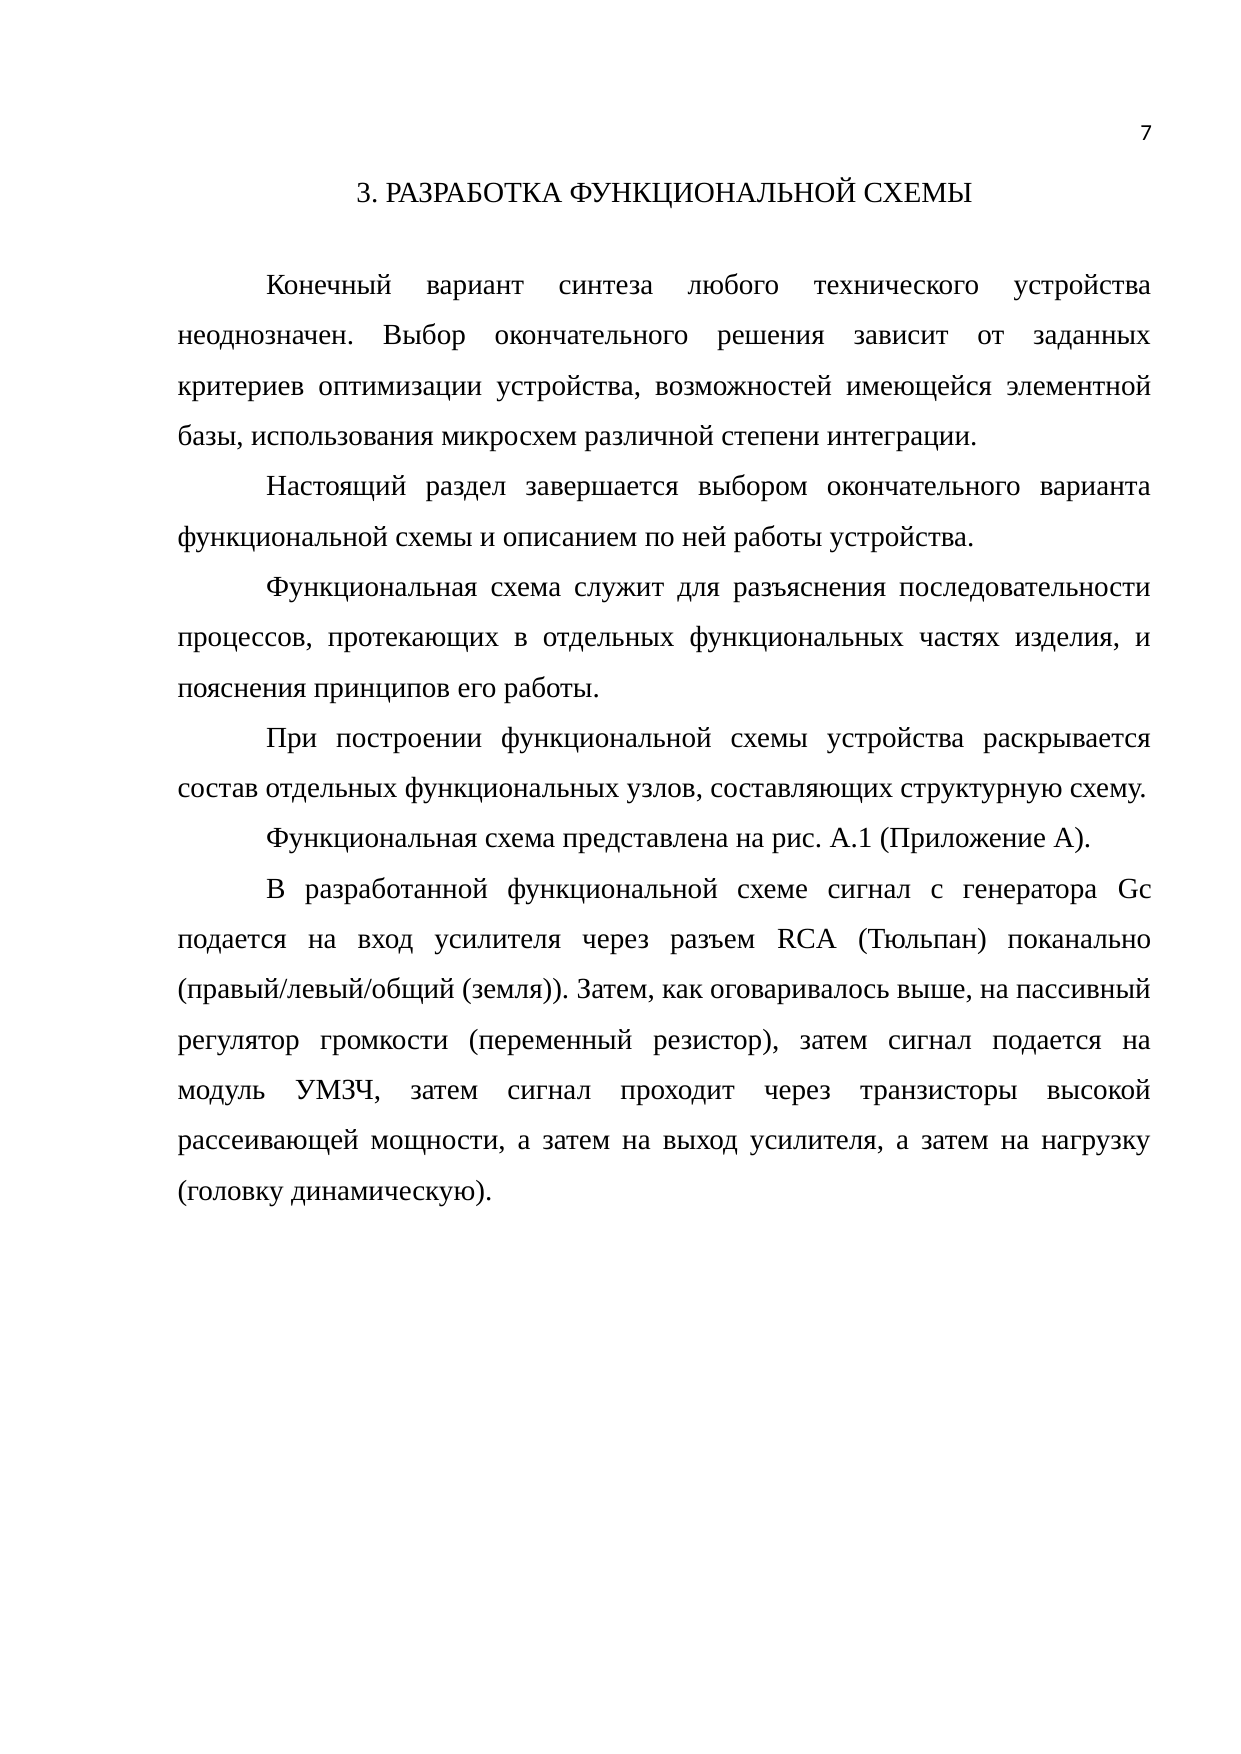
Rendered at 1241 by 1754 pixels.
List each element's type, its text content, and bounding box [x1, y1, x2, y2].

text Функциональная схема представлена на рис. А.1 (Приложение А). [177, 821, 1152, 854]
text Функциональная схема служит для разъяснения последовательности процессов, протекающих в отдельных функциональных частях изделия, и пояснения принципов его работы. [177, 569, 1152, 703]
text Настоящий раздел завершается выбором окончательного варианта функциональной схемы и описанием по ней работы устройства. [177, 468, 1152, 552]
text При построении функциональной схемы устройства раскрывается состав отдельных функциональных узлов, составляющих структурную схему. [177, 720, 1152, 804]
subtitle 3. РАЗРАБОТКА ФУНКЦИОНАЛЬНОЙ СХЕМЫ [177, 176, 1152, 209]
text В разработанной функциональной схеме сигнал с генератора Gс подается на вход усилителя через разъем RCA (Тюльпан) поканально (правый/левый/общий (земля)). Затем, как оговаривалось выше, на пассивный регулятор громкости (переменный резистор), затем сигнал подается на модуль УМЗЧ, затем сигнал проходит через транзисторы высокой рассеивающей мощности, а затем на выход усилителя, а затем на нагрузку (головку динамическую). [177, 871, 1152, 1206]
text Конечный вариант синтеза любого технического устройства неоднозначен. Выбор окончательного решения зависит от заданных критериев оптимизации устройства, возможностей имеющейся элементной базы, использования микросхем различной степени интеграции. [177, 267, 1152, 452]
